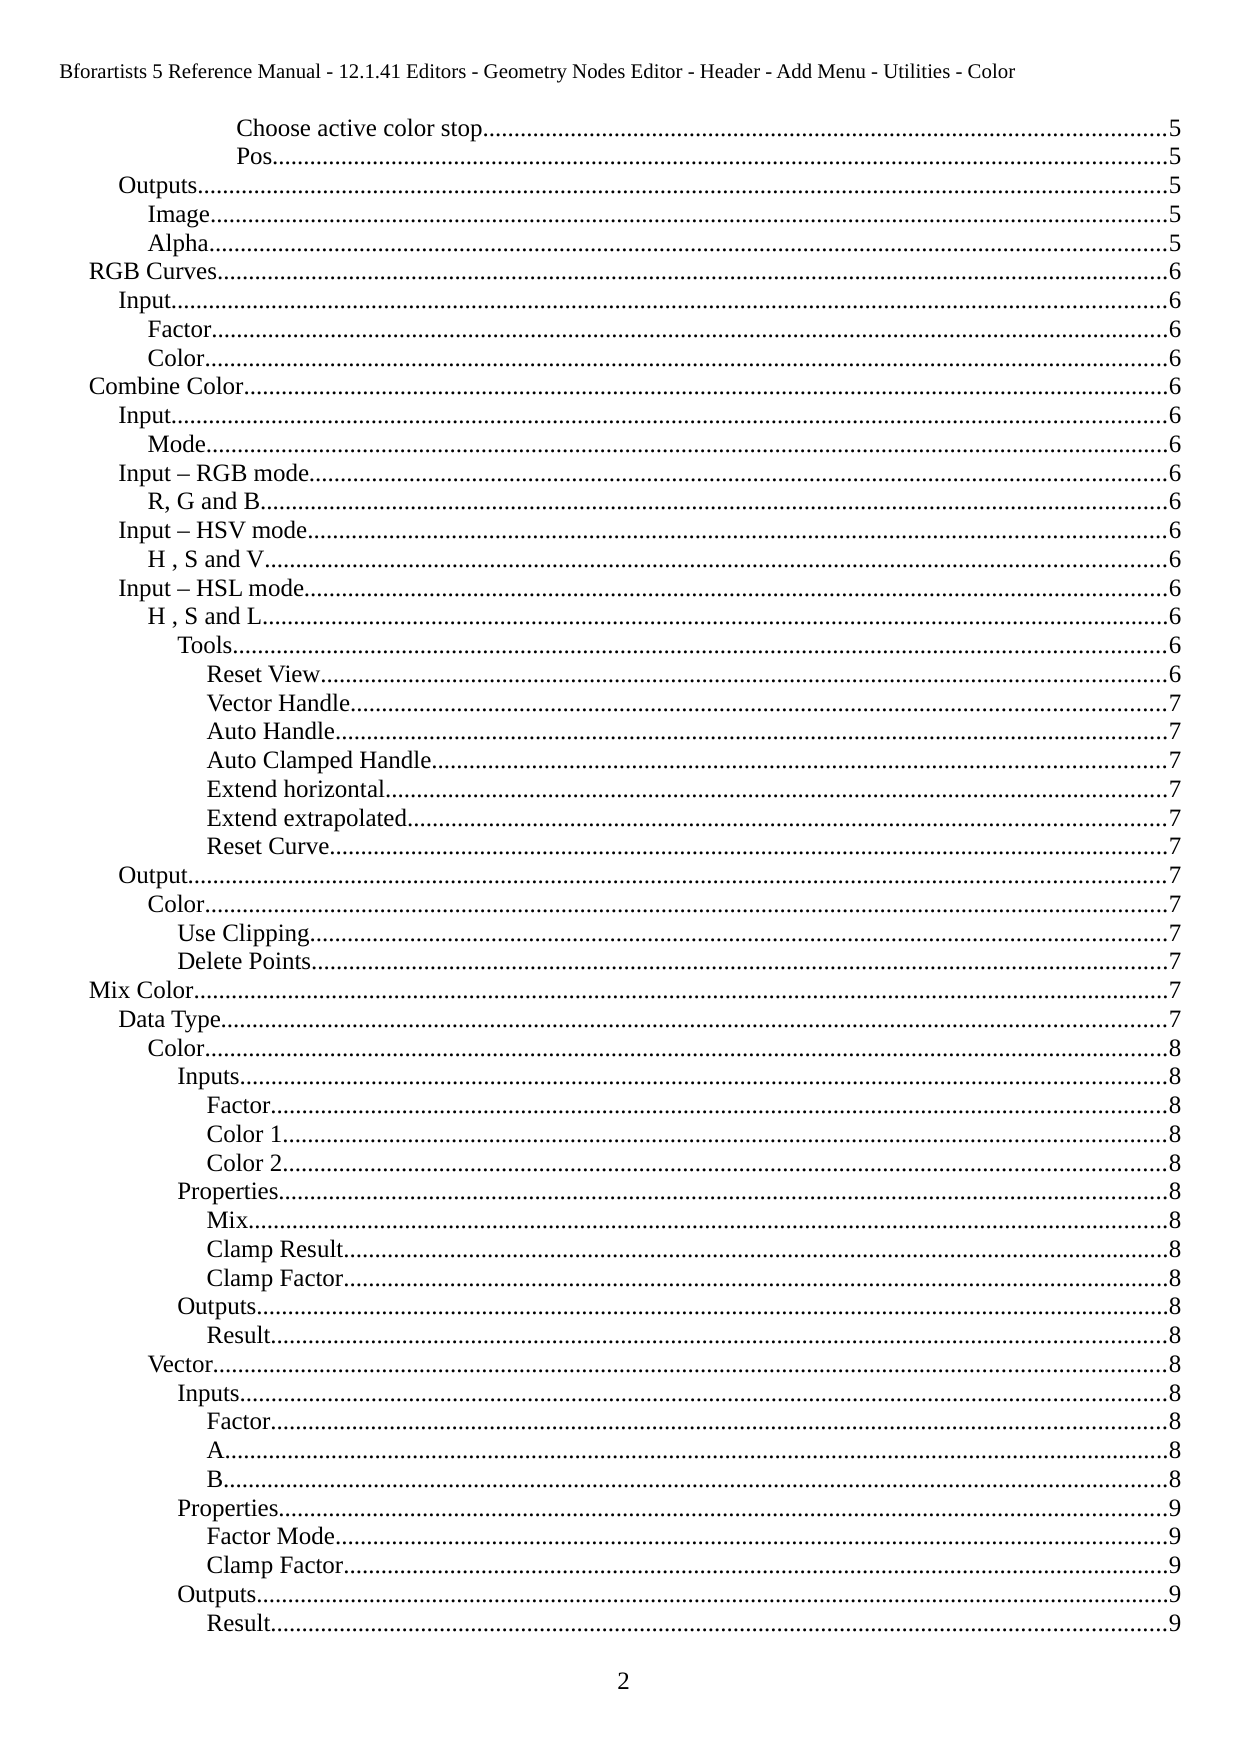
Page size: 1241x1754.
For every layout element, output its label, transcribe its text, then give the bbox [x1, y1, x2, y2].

text Factor 8 [206, 1090, 1181, 1119]
text Factor Mode 9 [206, 1521, 1181, 1550]
text Outputs 5 [118, 170, 1181, 199]
text Color 7 [147, 889, 1181, 918]
text Alpha 5 [147, 228, 1181, 256]
text Input – RGB mode 6 [118, 458, 1181, 486]
text Input 6 [118, 400, 1181, 429]
text Inputs 8 [177, 1378, 1181, 1406]
text Reset View 6 [206, 659, 1181, 688]
text Input 6 [118, 285, 1181, 314]
text Image 5 [147, 199, 1181, 228]
text Vector 8 [147, 1349, 1181, 1378]
text Auto Clamped Handle 7 [206, 745, 1181, 774]
text A 8 [206, 1435, 1181, 1464]
text Factor 6 [147, 314, 1181, 343]
text Inputs 8 [177, 1061, 1181, 1090]
text Output 7 [118, 860, 1181, 889]
text Outputs 8 [177, 1291, 1181, 1320]
text Clamp Factor 8 [206, 1263, 1181, 1291]
text Color 8 [147, 1033, 1181, 1061]
text Result 8 [206, 1320, 1181, 1349]
text Combine Color 6 [88, 371, 1181, 400]
text Extend extrapolated 7 [206, 803, 1181, 831]
text Mode 6 [147, 429, 1181, 458]
text Properties 9 [177, 1493, 1181, 1521]
text H , S and L 6 [147, 601, 1181, 630]
text Mix 8 [206, 1205, 1181, 1234]
text RGB Curves 6 [88, 256, 1181, 285]
text Delete Points 7 [177, 946, 1181, 975]
text Result 9 [206, 1608, 1181, 1636]
text Factor 8 [206, 1406, 1181, 1435]
text Reset Curve 7 [206, 831, 1181, 860]
text R, G and B 6 [147, 486, 1181, 515]
text Outputs 9 [177, 1579, 1181, 1608]
text Data Type 7 [118, 1004, 1181, 1033]
text Color 2 8 [206, 1148, 1181, 1176]
text Mix Color 7 [88, 975, 1181, 1004]
text Vector Handle 7 [206, 688, 1181, 716]
text Input – HSL mode 6 [118, 573, 1181, 601]
text H , S and V 6 [147, 544, 1181, 573]
text Color 6 [147, 343, 1181, 371]
text Use Clipping 7 [177, 918, 1181, 946]
text Input – HSV mode 6 [118, 515, 1181, 544]
text Clamp Factor 9 [206, 1550, 1181, 1579]
text Auto Handle 7 [206, 716, 1181, 745]
text Pos 5 [236, 141, 1181, 170]
text Extend horizontal 7 [206, 774, 1181, 803]
text Tools 6 [177, 630, 1181, 659]
text Clamp Result 8 [206, 1234, 1181, 1263]
text Color 1 8 [206, 1119, 1181, 1148]
text Properties 8 [177, 1176, 1181, 1205]
text Choose active color stop 5 [236, 113, 1181, 141]
text B 8 [206, 1464, 1181, 1493]
